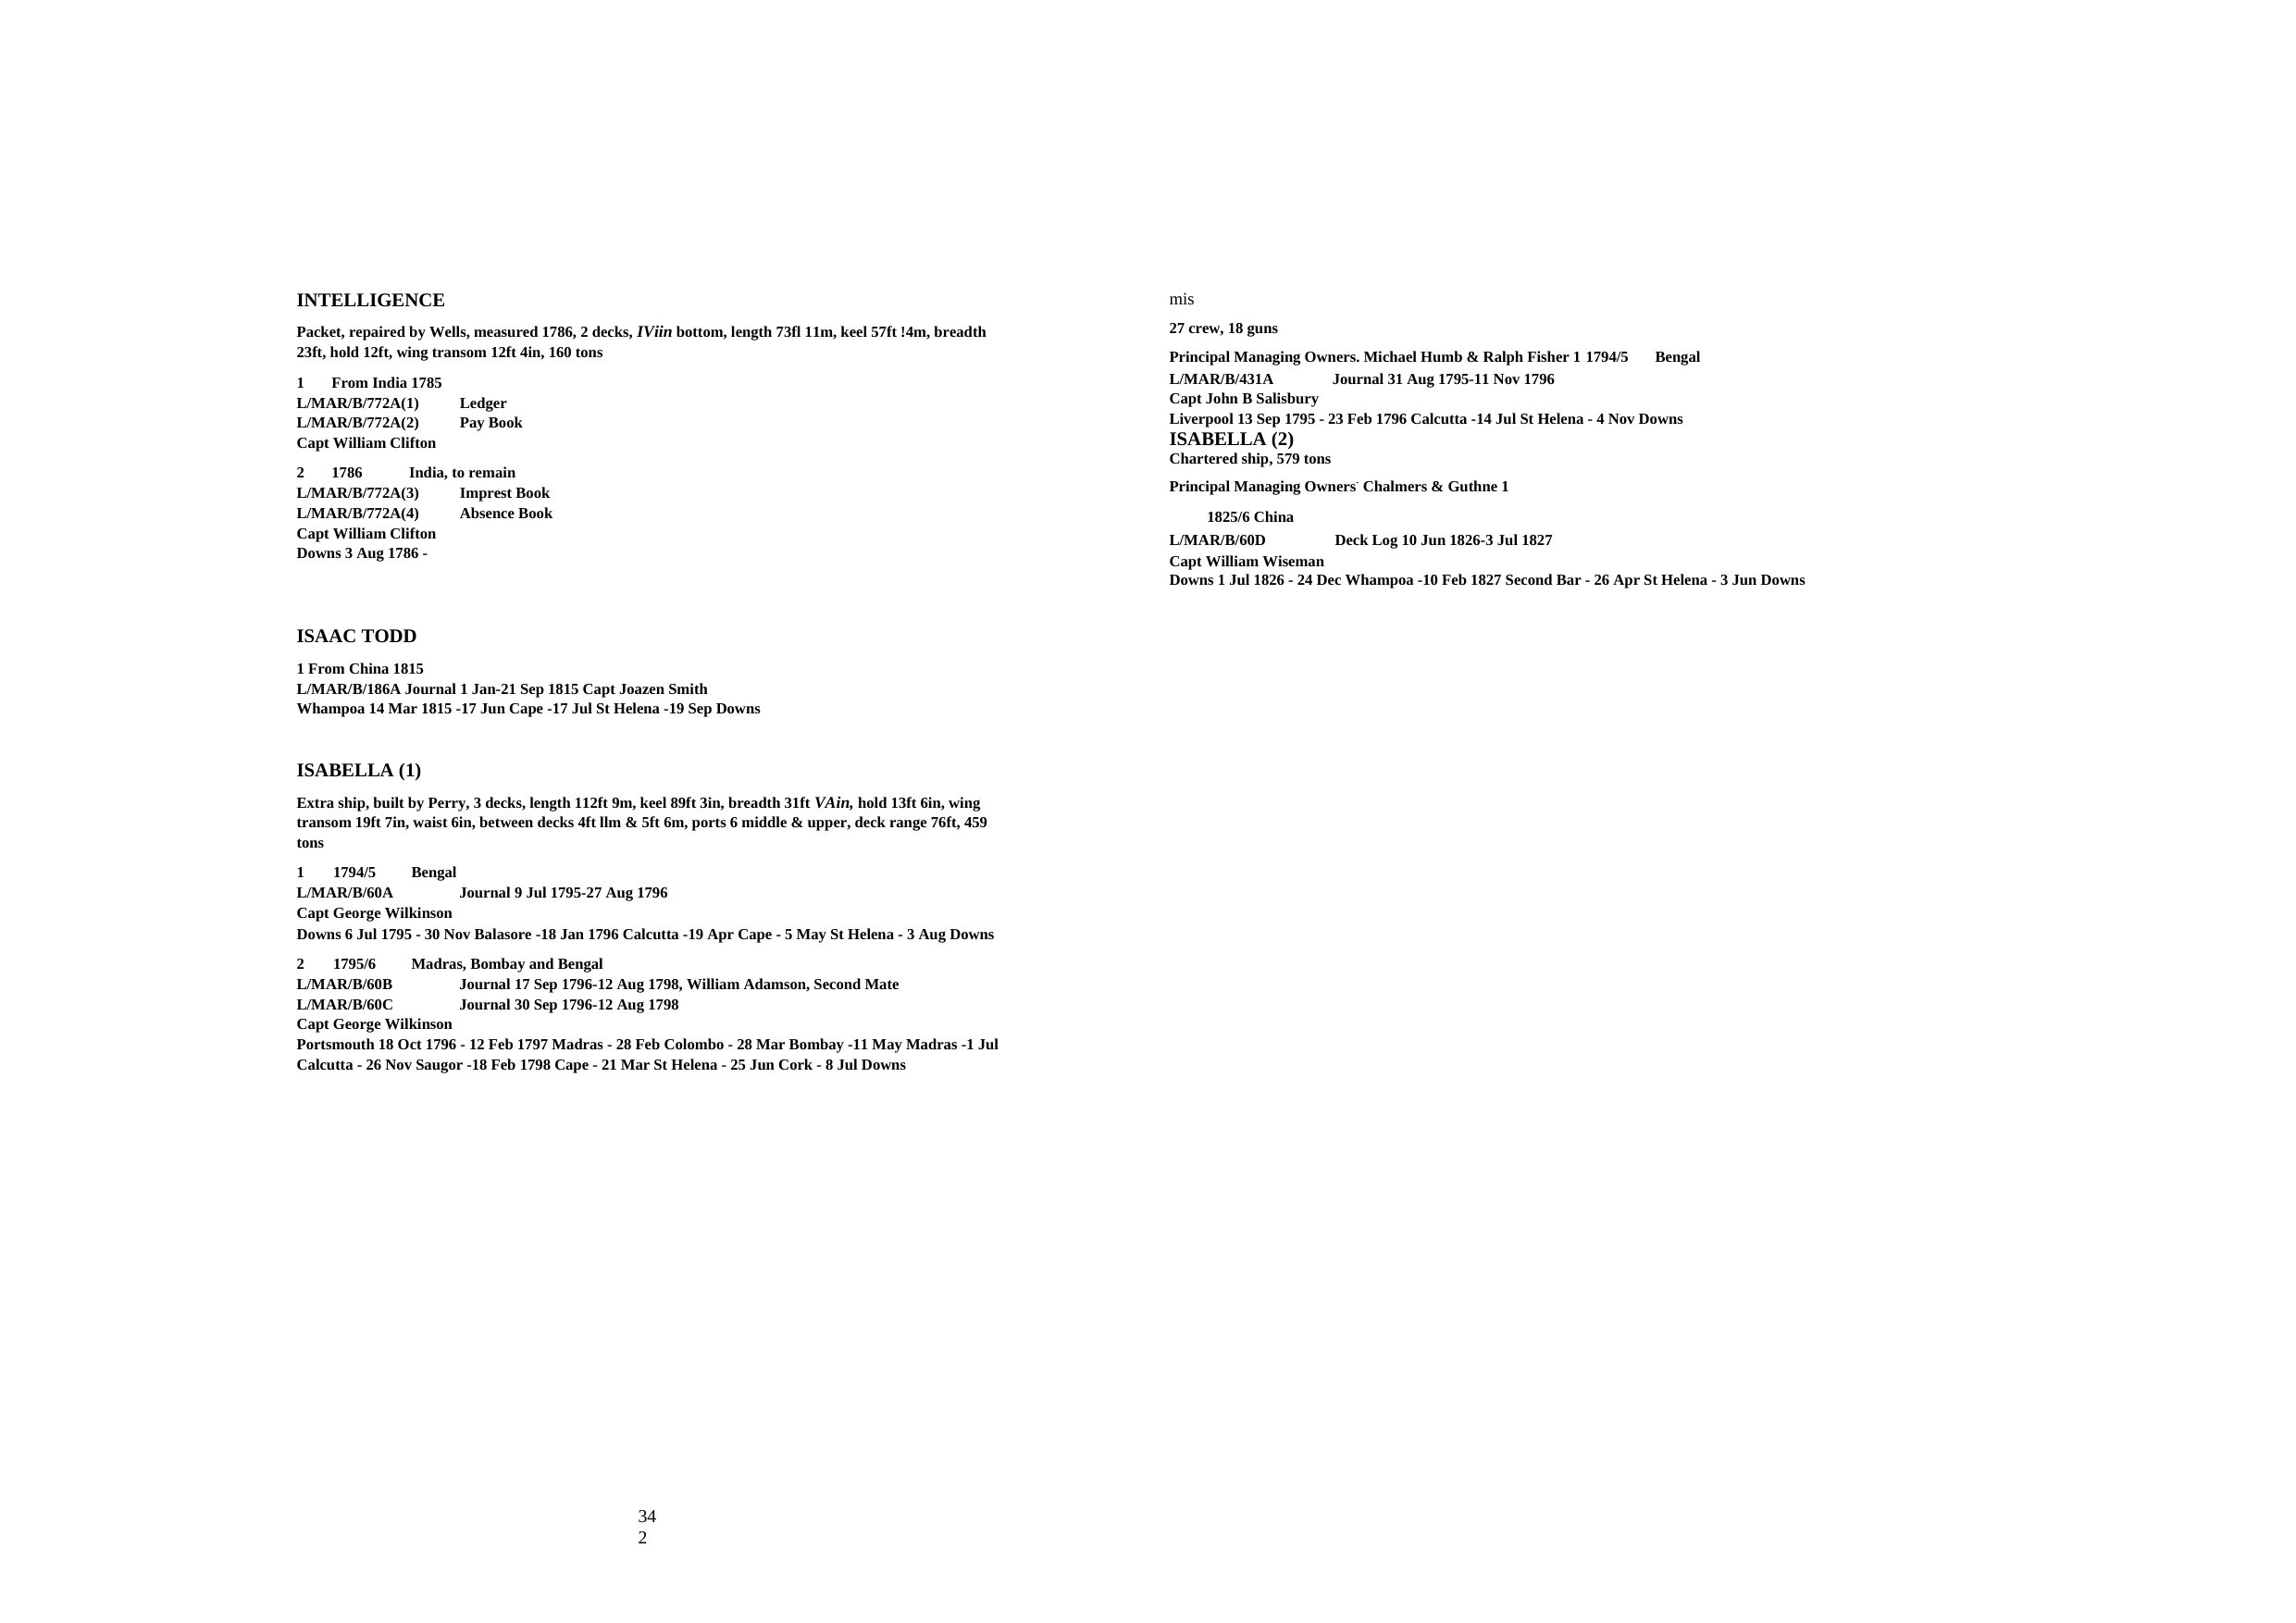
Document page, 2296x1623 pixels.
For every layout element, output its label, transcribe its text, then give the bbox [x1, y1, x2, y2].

subtitle mis [1169, 290, 1880, 308]
text Capt William Clifton [296, 523, 1007, 543]
list 1795/6 Madras, Bombay and Bengal [296, 953, 1880, 973]
text Capt William Clifton [296, 432, 1007, 452]
text 1 From China 1815 [296, 658, 1880, 678]
text Downs 6 Jul 1795 - 30 Nov Balasore -18 Jan 1796 Calcutta -19 Apr Cape - 5 May St Helena - 3 Aug Downs [296, 923, 1009, 943]
text L/MAR/B/60D Deck Log 10 Jun 1826-3 Jul 1827 [1169, 528, 1880, 550]
text L/MAR/B/60C Journal 30 Sep 1796-12 Aug 1798 [296, 994, 1880, 1013]
text L/MAR/B/186A Journal 1 Jan-21 Sep 1815 Capt Joazen Smith [296, 678, 815, 698]
text Downs 3 Aug 1786 - [296, 543, 1007, 563]
subtitle ISABELLA (2) [1169, 428, 1880, 450]
text Chartered ship, 579 tons [1169, 450, 1880, 467]
subtitle INTELLIGENCE [296, 290, 1007, 311]
text Extra ship, built by Perry, 3 decks, length 112ft 9m, keel 89ft 3in, breadth 31ft VAin, hold 13ft 6in, wing transom 19ft 7in, waist 6in, between decks 4ft llm & 5ft 6m, ports 6 middle & upper, deck range 76ft, 459 tons [296, 792, 1009, 852]
text Whampoa 14 Mar 1815 -17 Jun Cape -17 Jul St Helena -19 Sep Downs [296, 698, 1880, 718]
text Capt William Wiseman [1169, 550, 1880, 571]
text Downs 1 Jul 1826 - 24 Dec Whampoa -10 Feb 1827 Second Bar - 26 Apr St Helena - 3 Jun Downs [1169, 571, 1880, 588]
text L/MAR/B/431A Journal 31 Aug 1795-11 Nov 1796 [1169, 368, 1880, 388]
text Principal Managing Owners- Chalmers & Guthne 1 1825/6 China [1169, 467, 1539, 528]
list 1786 India, to remain [296, 462, 1007, 482]
text L/MAR/B/772A(3) Imprest Book [296, 482, 1007, 502]
text L/MAR/B/772A(4) Absence Book [296, 502, 1007, 523]
subtitle ISABELLA (1) [296, 760, 1880, 781]
subtitle ISAAC TODD [296, 626, 1880, 647]
text Capt George Wilkinson [296, 902, 1880, 923]
text 27 crew, 18 guns [1169, 320, 1880, 337]
text L/MAR/B/60A Journal 9 Jul 1795-27 Aug 1796 [296, 882, 1880, 902]
text Capt John B Salisbury [1169, 388, 1880, 408]
text Portsmouth 18 Oct 1796 - 12 Feb 1797 Madras - 28 Feb Colombo - 28 Mar Bombay -11 May Madras -1 Jul Calcutta - 26 Nov Saugor -18 Feb 1798 Cape - 21 Mar St Helena - 25 Jun Cork - 8 Jul Downs [296, 1034, 1009, 1074]
text Principal Managing Owners. Michael Humb & Ralph Fisher 1 1794/5 Bengal [1169, 337, 1880, 368]
list From India 1785 [296, 372, 1007, 392]
text Liverpool 13 Sep 1795 - 23 Feb 1796 Calcutta -14 Jul St Helena - 4 Nov Downs [1169, 408, 1880, 428]
text L/MAR/B/772A(1) Ledger [296, 392, 1007, 413]
text L/MAR/B/772A(2) Pay Book [296, 413, 1007, 432]
text Packet, repaired by Wells, measured 1786, 2 decks, IViin bottom, length 73fl 11m, keel 57ft !4m, breadth 23ft, hold 12ft, wing transom 12ft 4in, 160 tons [296, 321, 1007, 362]
list 1794/5 Bengal [296, 861, 1880, 882]
text L/MAR/B/60B Journal 17 Sep 1796-12 Aug 1798, William Adamson, Second Mate [296, 973, 1880, 994]
text Capt George Wilkinson [296, 1013, 1880, 1034]
